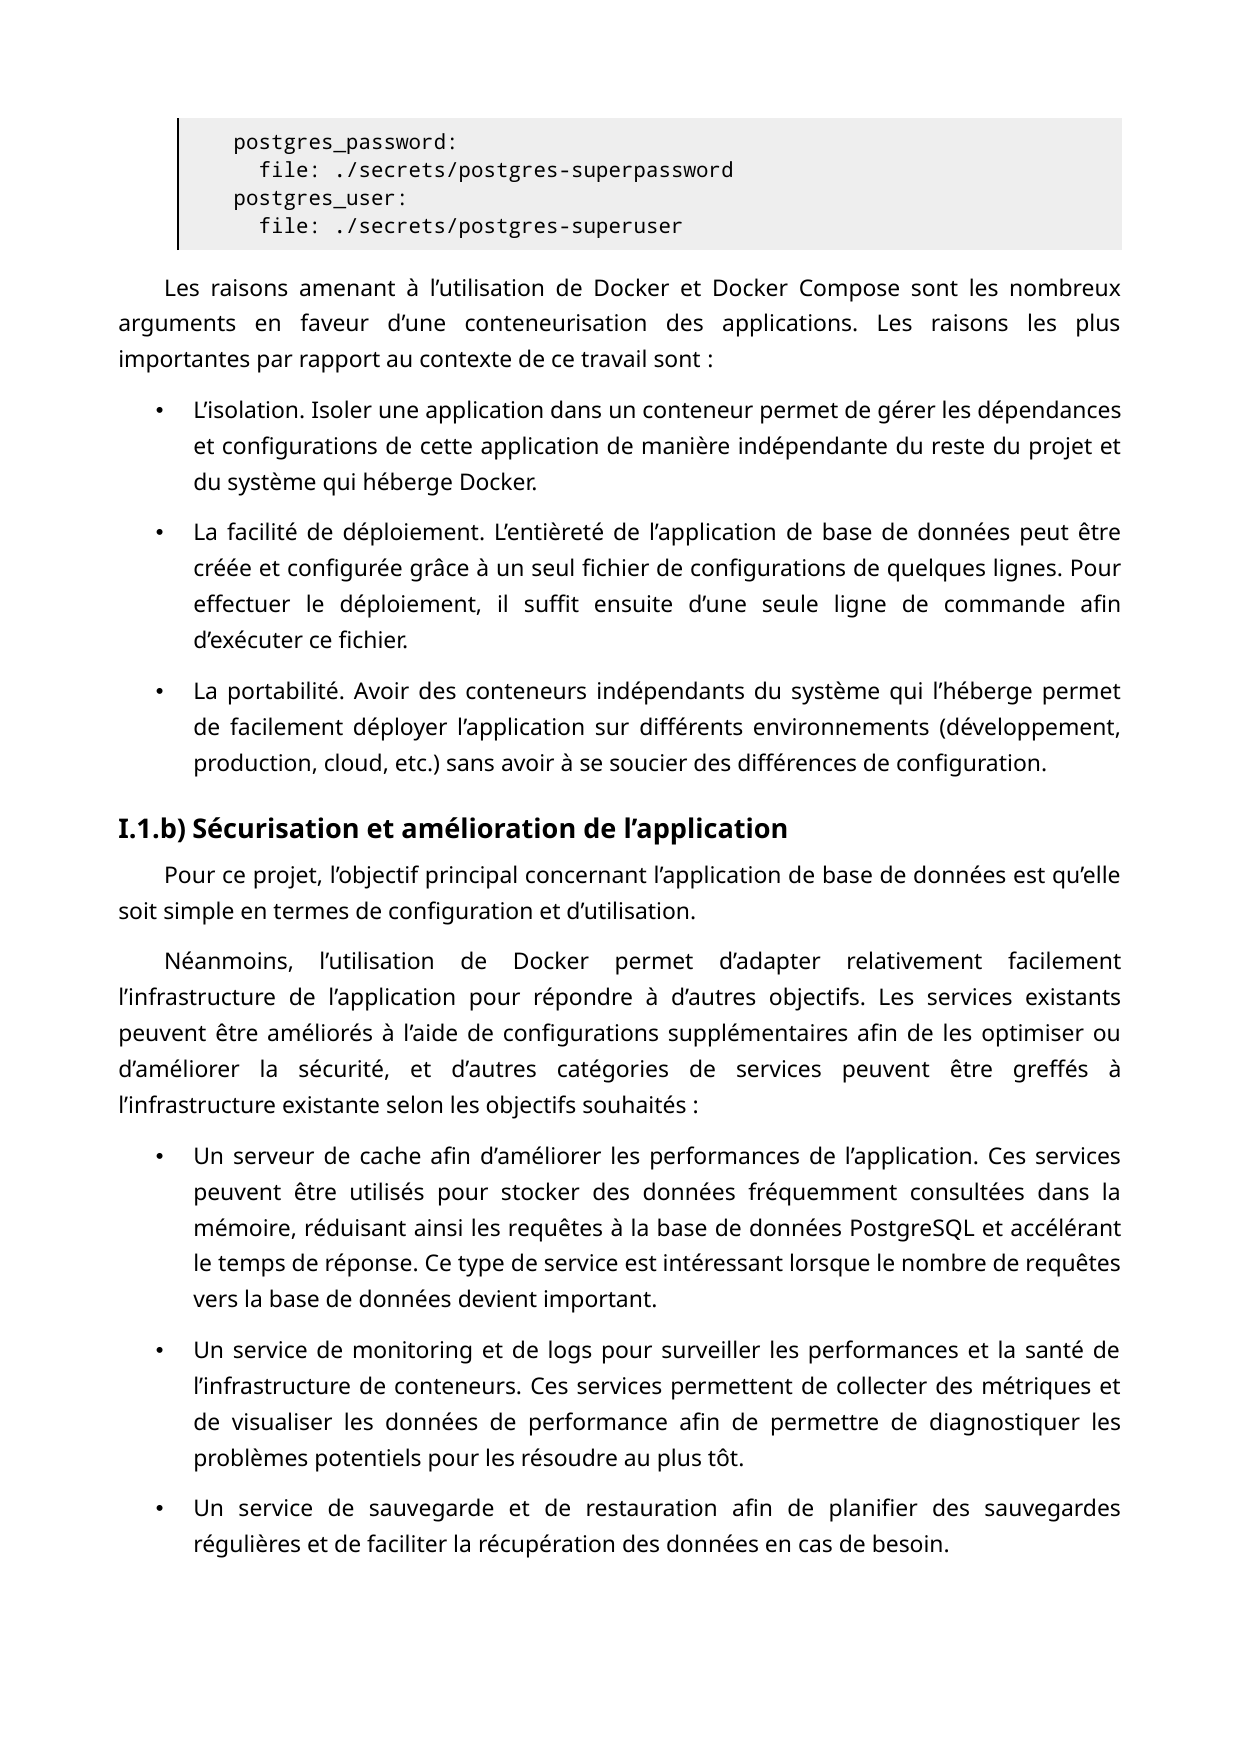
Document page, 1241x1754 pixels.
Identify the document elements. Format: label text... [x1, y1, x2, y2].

list Un serveur de cache afin d’améliorer les performances de l’application. Ces services peuvent être utilisés pour stocker des données fréquemment consultées dans la mémoire, réduisant ainsi les requêtes à la base de données PostgreSQL et accélérant le temps de réponse. Ce type de service est intéressant lorsque le nombre de requêtes vers la base de données devient important. [156, 1139, 1122, 1314]
text file: ./secrets/postgres-superpassword [179, 146, 1122, 174]
list Un service de sauvegarde et de restauration afin de planifier des sauvegardes régulières et de faciliter la récupération des données en cas de besoin. [156, 1492, 1122, 1559]
text Néanmoins, l’utilisation de Docker permet d’adapter relativement facilement l’infrastructure de l’application pour répondre à d’autres objectifs. Les services existants peuvent être améliorés à l’aide de configurations supplémentaires afin de les optimiser ou d’améliorer la sécurité, et d’autres catégories de services peuvent être greffés à l’infrastructure existante selon les objectifs souhaités : [118, 945, 1122, 1120]
text Les raisons amenant à l’utilisation de Docker et Docker Compose sont les nombreux arguments en faveur d’une conteneurisation des applications. Les raisons les plus importantes par rapport au contexte de ce travail sont : [118, 271, 1122, 374]
subtitle Sécurisation et amélioration de l’application [118, 809, 1122, 846]
text Pour ce projet, l’objectif principal concernant l’application de base de données est qu’elle soit simple en termes de configuration et d’utilisation. [118, 859, 1122, 926]
list La portabilité. Avoir des conteneurs indépendants du système qui l’héberge permet de facilement déployer l’application sur différents environnements (développement, production, cloud, etc.) sans avoir à se soucier des différences de configuration. [156, 674, 1122, 778]
list La facilité de déploiement. L’entièreté de l’application de base de données peut être créée et configurée grâce à un seul fichier de configurations de quelques lignes. Pour effectuer le déploiement, il suffit ensuite d’une seule ligne de commande afin d’exécuter ce fichier. [156, 516, 1122, 655]
text file: ./secrets/postgres-superuser [179, 202, 1122, 250]
list Un service de monitoring et de logs pour surveiller les performances et la santé de l’infrastructure de conteneurs. Ces services permettent de collecter des métriques et de visualiser les données de performance afin de permettre de diagnostiquer les problèmes potentiels pour les résoudre au plus tôt. [156, 1334, 1122, 1473]
list L’isolation. Isoler une application dans un conteneur permet de gérer les dépendances et configurations de cette application de manière indépendante du reste du projet et du système qui héberge Docker. [156, 394, 1122, 497]
text postgres_user: [179, 174, 1122, 202]
text postgres_password: [179, 118, 1122, 146]
